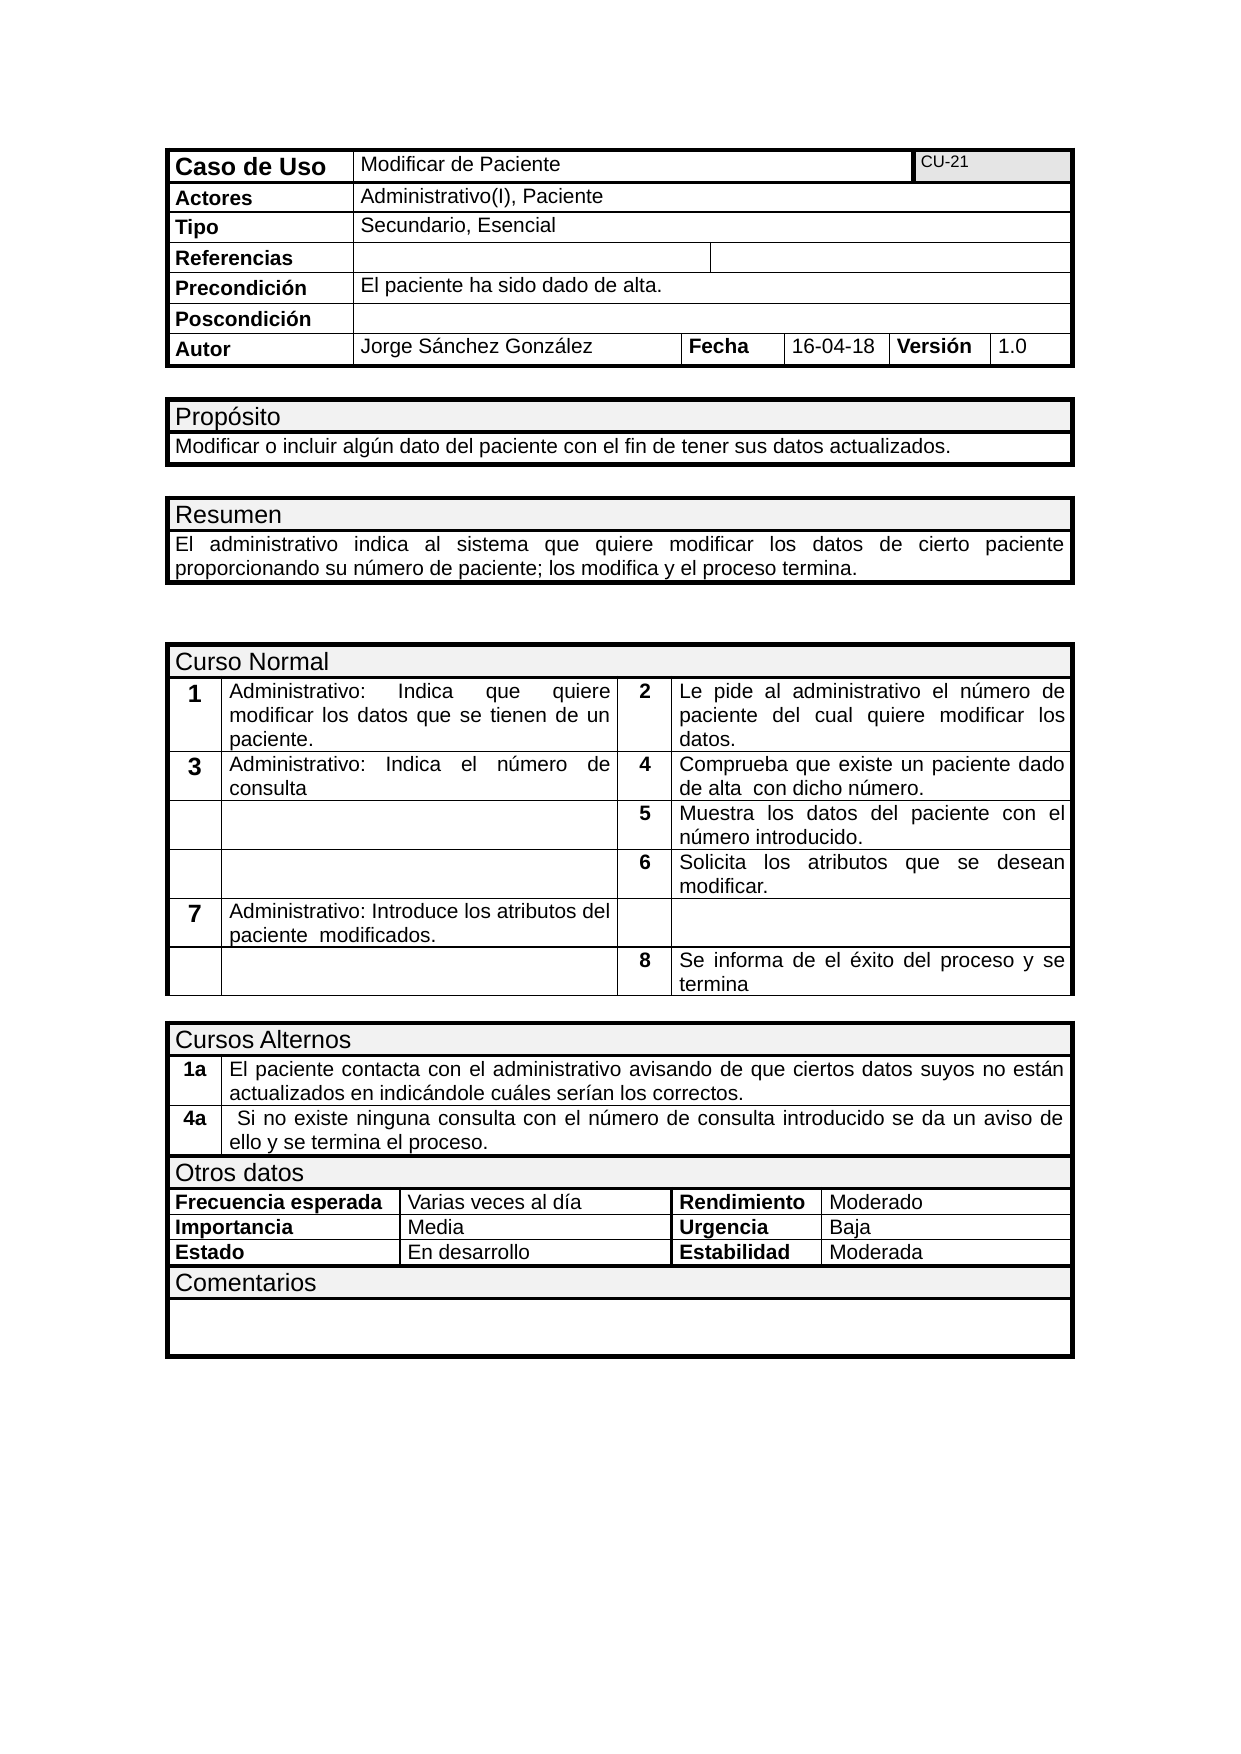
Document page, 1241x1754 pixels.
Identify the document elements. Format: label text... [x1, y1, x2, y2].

table_cell El paciente ha sido dado de alta. [354, 273, 1070, 303]
table_cell [618, 899, 671, 946]
table_cell Secundario, Esencial [354, 213, 1070, 242]
table_cell Poscondición [170, 304, 353, 333]
table_cell Otros datos [170, 1158, 1070, 1187]
table_cell 3 [170, 752, 221, 799]
table_cell 1.0 [991, 334, 1070, 363]
table_header Cursos Alternos [170, 1025, 1070, 1054]
table_cell Importancia [170, 1215, 399, 1238]
table_cell 6 [618, 850, 671, 897]
table_cell 8 [618, 948, 671, 995]
table_cell [170, 850, 221, 897]
table_cell Comprueba que existe un paciente dado de alta con dicho número. [672, 752, 1070, 799]
table_cell Media [401, 1215, 670, 1238]
table_header Modificar de Paciente [354, 152, 911, 181]
table_cell Moderado [822, 1190, 1070, 1214]
table_cell [354, 304, 1070, 333]
table_cell Se informa de el éxito del proceso y se termina [672, 948, 1070, 995]
table_cell En desarrollo [401, 1240, 670, 1263]
table_cell [170, 948, 221, 995]
table_cell Comentarios [170, 1268, 1070, 1297]
table_cell Administrativo: Introduce los atributos del paciente modificados. [222, 899, 617, 946]
table_cell [672, 899, 1070, 946]
table_cell Solicita los atributos que se desean modificar. [672, 850, 1070, 897]
table_cell Actores [170, 184, 353, 211]
table_cell 4 [618, 752, 671, 799]
table_header Propósito [170, 402, 1070, 430]
table_cell 1a [170, 1057, 221, 1105]
table_cell 1 [170, 679, 221, 751]
table_cell 4a [170, 1106, 221, 1153]
table_cell Fecha [682, 334, 784, 363]
table_cell [222, 850, 617, 897]
table_cell [711, 243, 1070, 272]
table_cell Rendimiento [673, 1190, 821, 1214]
table_cell [222, 801, 617, 848]
table_cell Le pide al administrativo el número de paciente del cual quiere modificar los datos. [672, 679, 1070, 751]
table_cell Muestra los datos del paciente con el número introducido. [672, 801, 1070, 848]
table_cell Estabilidad [673, 1240, 821, 1263]
table_cell [170, 1300, 1070, 1354]
table_cell Administrativo: Indica el número de consulta [222, 752, 617, 799]
table_cell Administrativo(I), Paciente [354, 184, 1070, 211]
table_cell Jorge Sánchez González [354, 334, 681, 363]
table_cell Varias veces al día [401, 1190, 670, 1214]
table_cell Autor [170, 334, 353, 363]
table_cell Estado [170, 1240, 399, 1263]
table_cell El administrativo indica al sistema que quiere modificar los datos de cierto paciente proporcionando su número de paciente; los modifica y el proceso termina. [170, 532, 1070, 580]
table_cell 2 [618, 679, 671, 751]
table_cell [222, 948, 617, 995]
table_cell Frecuencia esperada [170, 1190, 399, 1214]
table_cell Si no existe ninguna consulta con el número de consulta introducido se da un aviso de ello y se termina el proceso. [222, 1106, 1070, 1153]
table_cell El paciente contacta con el administrativo avisando de que ciertos datos suyos no están actualizados en indicándole cuáles serían los correctos. [222, 1057, 1070, 1105]
table_cell [354, 243, 710, 272]
table_cell 5 [618, 801, 671, 848]
table_cell Moderada [822, 1240, 1070, 1263]
table_header Caso de Uso [170, 152, 353, 181]
table_cell Modificar o incluir algún dato del paciente con el fin de tener sus datos actualizados. [170, 434, 1070, 462]
table_cell 16-04-18 [785, 334, 889, 363]
table_cell Urgencia [673, 1215, 821, 1238]
table_cell Referencias [170, 243, 353, 272]
table_header Resumen [170, 500, 1070, 529]
table_cell Administrativo: Indica que quiere modificar los datos que se tienen de un paciente. [222, 679, 617, 751]
table_cell Precondición [170, 273, 353, 303]
table_cell 7 [170, 899, 221, 946]
table_header Curso Normal [170, 647, 1070, 676]
table_cell Tipo [170, 213, 353, 242]
table_header CU-21 [916, 152, 1070, 181]
table_cell Baja [822, 1215, 1070, 1238]
table_cell [170, 801, 221, 848]
table_cell Versión [890, 334, 990, 363]
